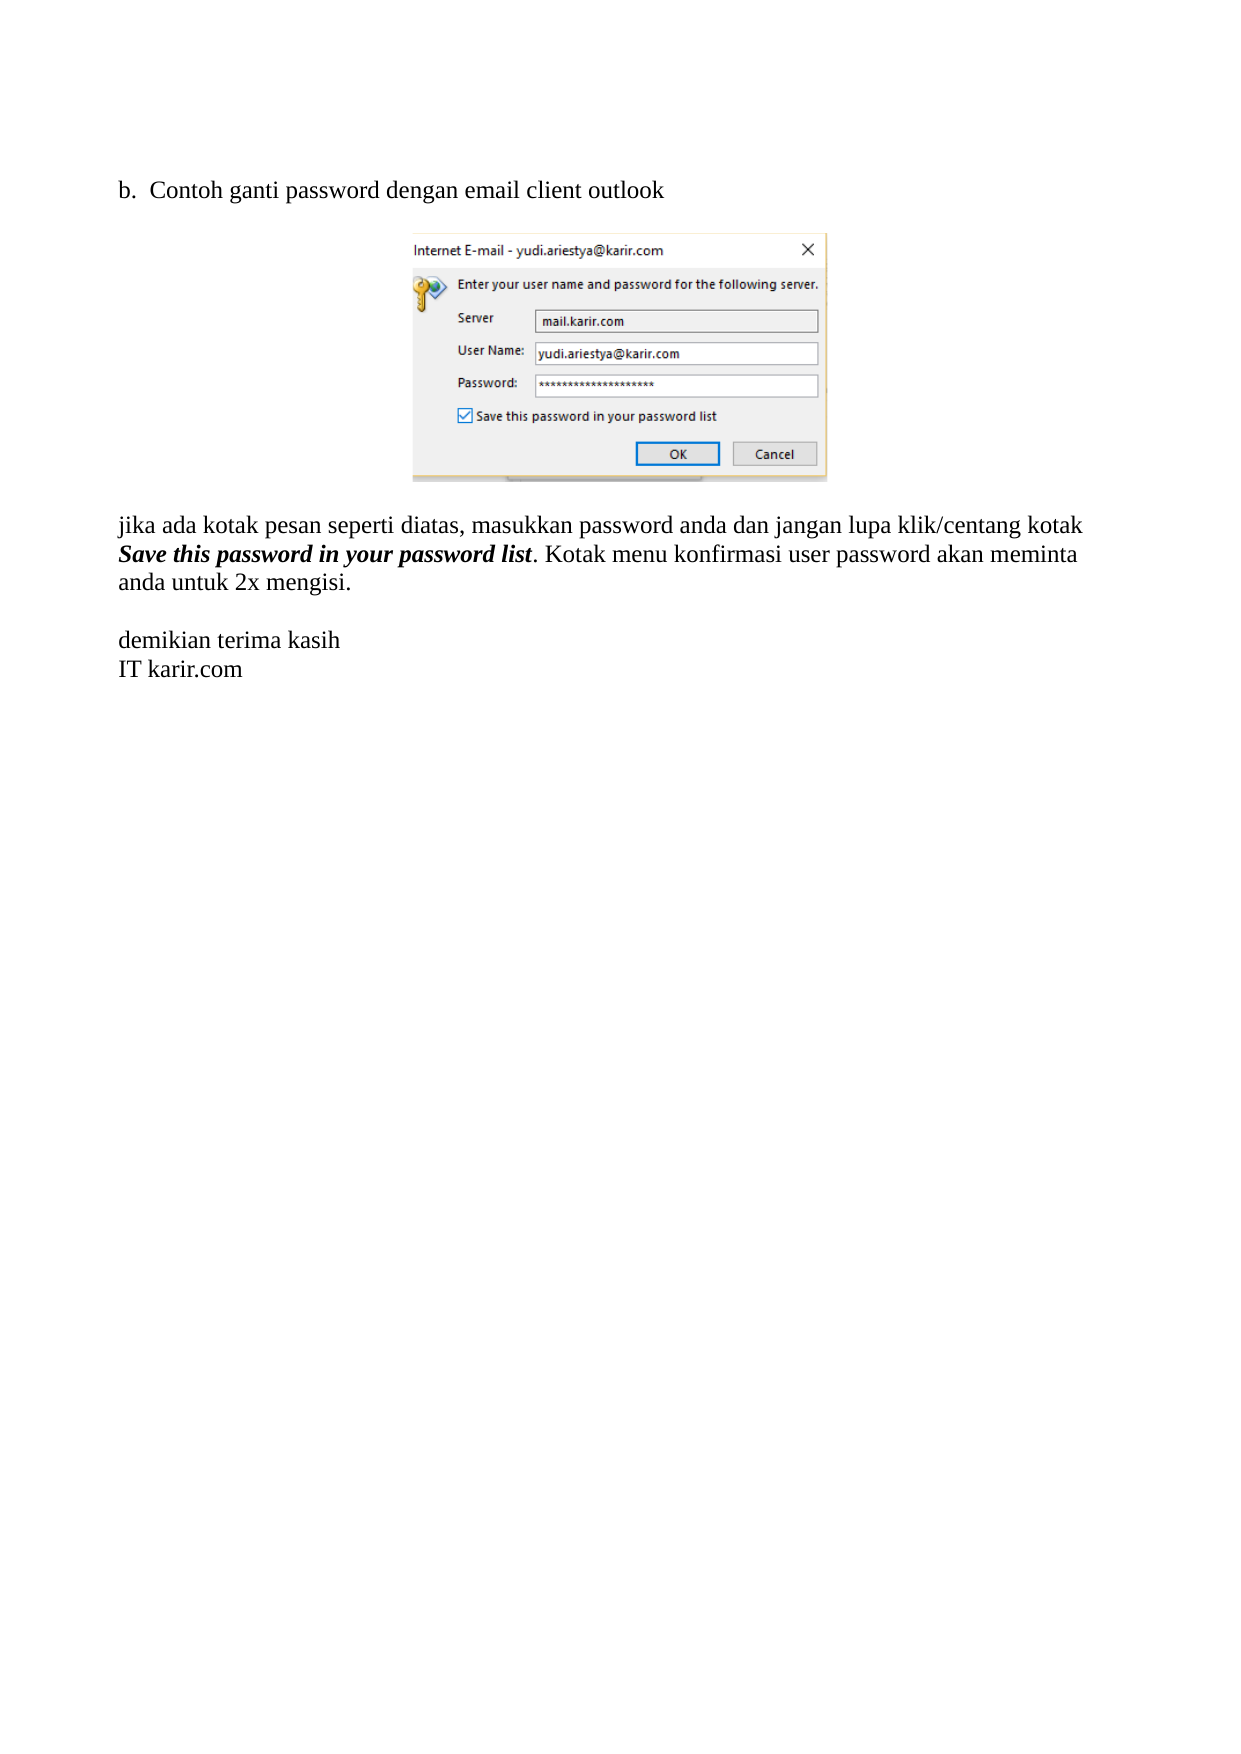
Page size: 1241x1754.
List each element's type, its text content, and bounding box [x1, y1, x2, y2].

text demikian terima kasih [118, 625, 1122, 654]
text jika ada kotak pesan seperti diatas, masukkan password anda dan jangan lupa klik/centang kotak Save this password in your password list. Kotak menu konfirmasi user password akan meminta anda untuk 2x mengisi. [118, 510, 1122, 596]
text b. Contoh ganti password dengan email client outlook [118, 176, 1122, 204]
picture [412, 233, 828, 482]
text IT karir.com [118, 654, 1122, 682]
